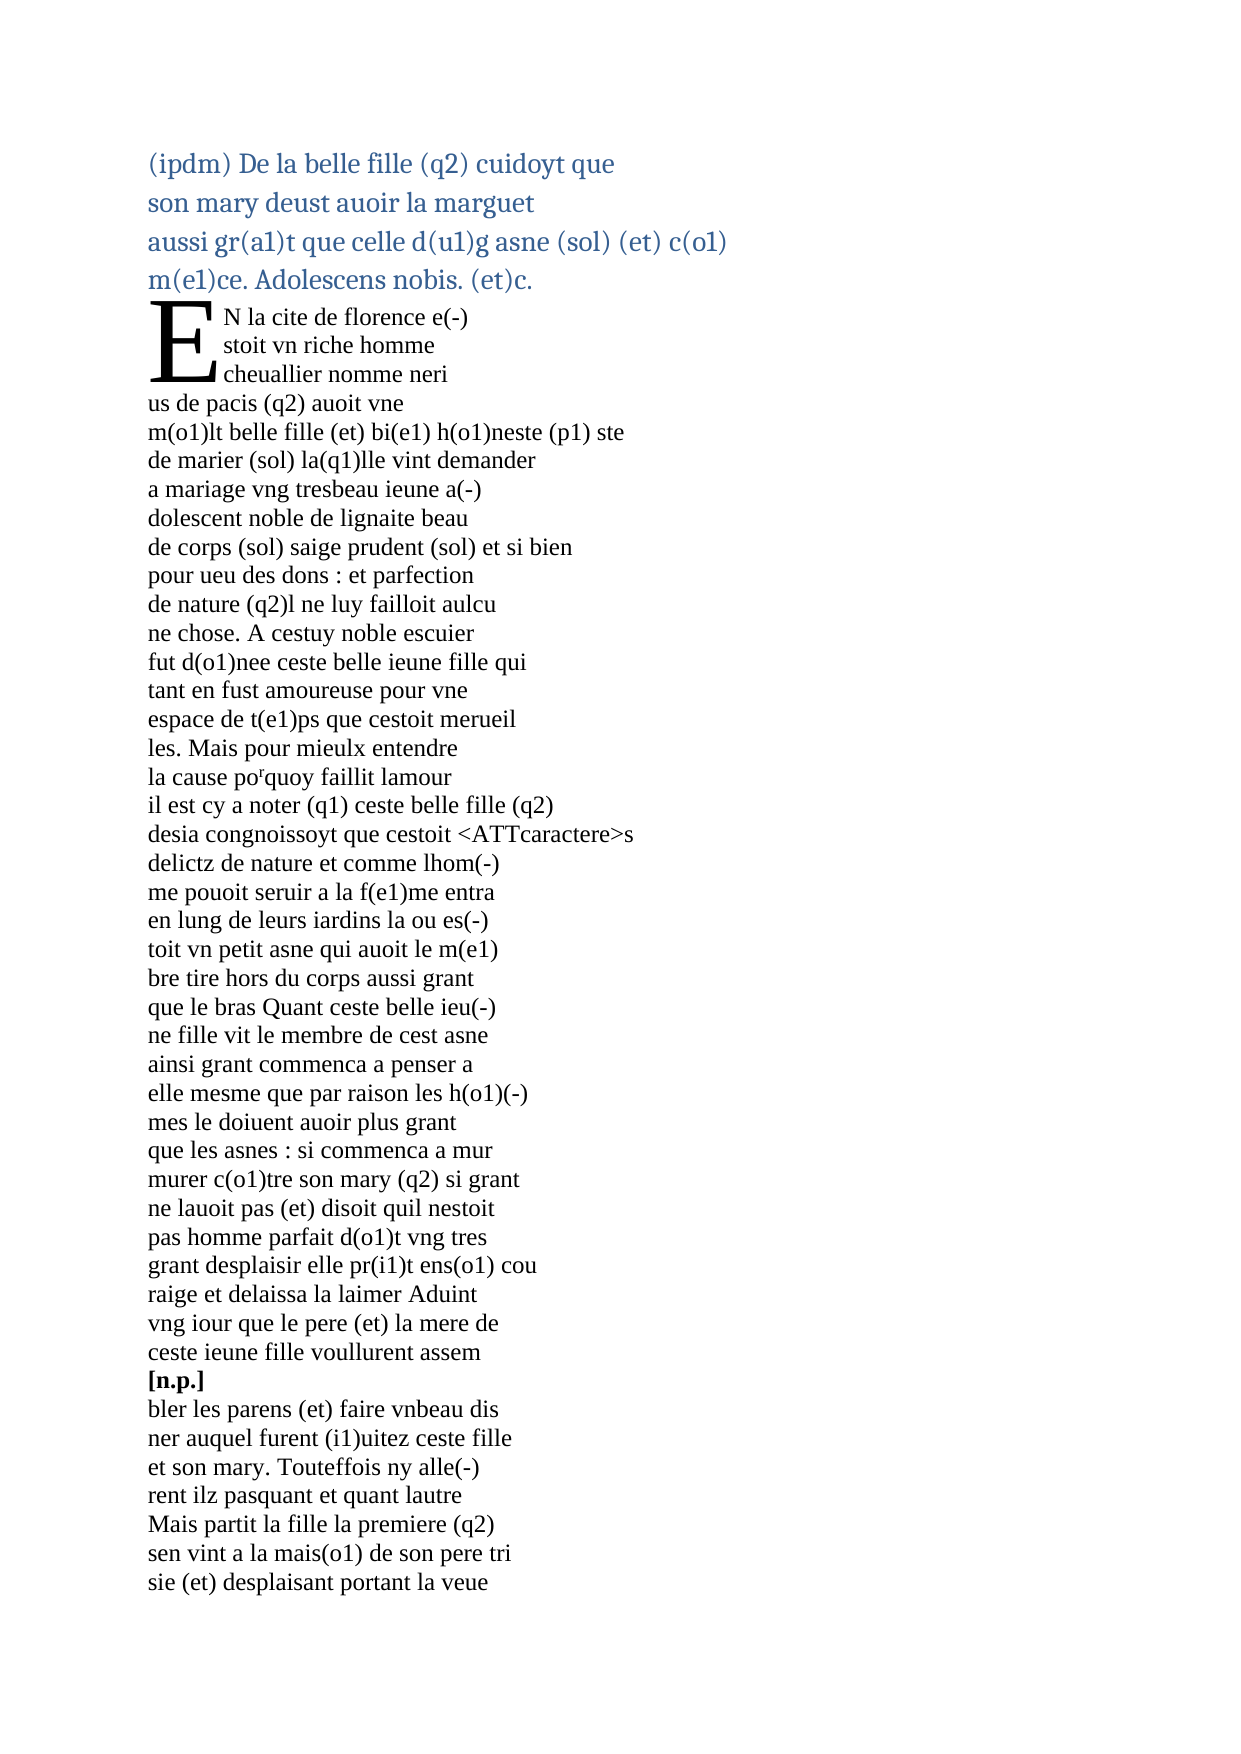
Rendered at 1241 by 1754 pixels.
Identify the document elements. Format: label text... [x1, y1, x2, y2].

text EN la cite de florence e(-) stoit vn riche homme cheuallier nomme neri us de pacis (q2) auoit vne m(o1)lt belle fille (et) bi(e1) h(o1)neste (p1) ste de marier (sol) la(q1)lle vint demander a mariage vng tresbeau ieune a(-) dolescent noble de lignaite beau de corps (sol) saige prudent (sol) et si bien pour ueu des dons : et parfection de nature (q2)l ne luy failloit aulcu ne chose. A cestuy noble escuier fut d(o1)nee ceste belle ieune fille qui tant en fust amoureuse pour vne espace de t(e1)ps que cestoit merueil les. Mais pour mieulx entendre la cause porquoy faillit lamour il est cy a noter (q1) ceste belle fille (q2) desia congnoissoyt que cestoit <ATTcaractere>s delictz de nature et comme lhom(-) me pouoit seruir a la f(e1)me entra en lung de leurs iardins la ou es(-) toit vn petit asne qui auoit le m(e1) bre tire hors du corps aussi grant que le bras Quant ceste belle ieu(-) ne fille vit le membre de cest asne ainsi grant commenca a penser a elle mesme que par raison les h(o1)(-) mes le doiuent auoir plus grant que les asnes : si commenca a mur murer c(o1)tre son mary (q2) si grant ne lauoit pas (et) disoit quil nestoit pas homme parfait d(o1)t vng tres grant desplaisir elle pr(i1)t ens(o1) cou raige et delaissa la laimer Aduint vng iour que le pere (et) la mere de ceste ieune fille voullurent assem [n.p.] bler les parens (et) faire vnbeau dis ner auquel furent (i1)uitez ceste fille et son mary. Touteffois ny alle(-) rent ilz pasquant et quant lautre Mais partit la fille la premiere (q2) sen vint a la mais(o1) de son pere tri sie (et) desplaisant portant la veue [148, 302, 1093, 1596]
subtitle (ipdm) De la belle fille (q2) cuidoyt que son mary deust auoir la marguet aussi gr(a1)t que celle d(u1)g asne (sol) (et) c(o1) m(e1)ce. Adolescens nobis. (et)c. [148, 148, 1093, 297]
